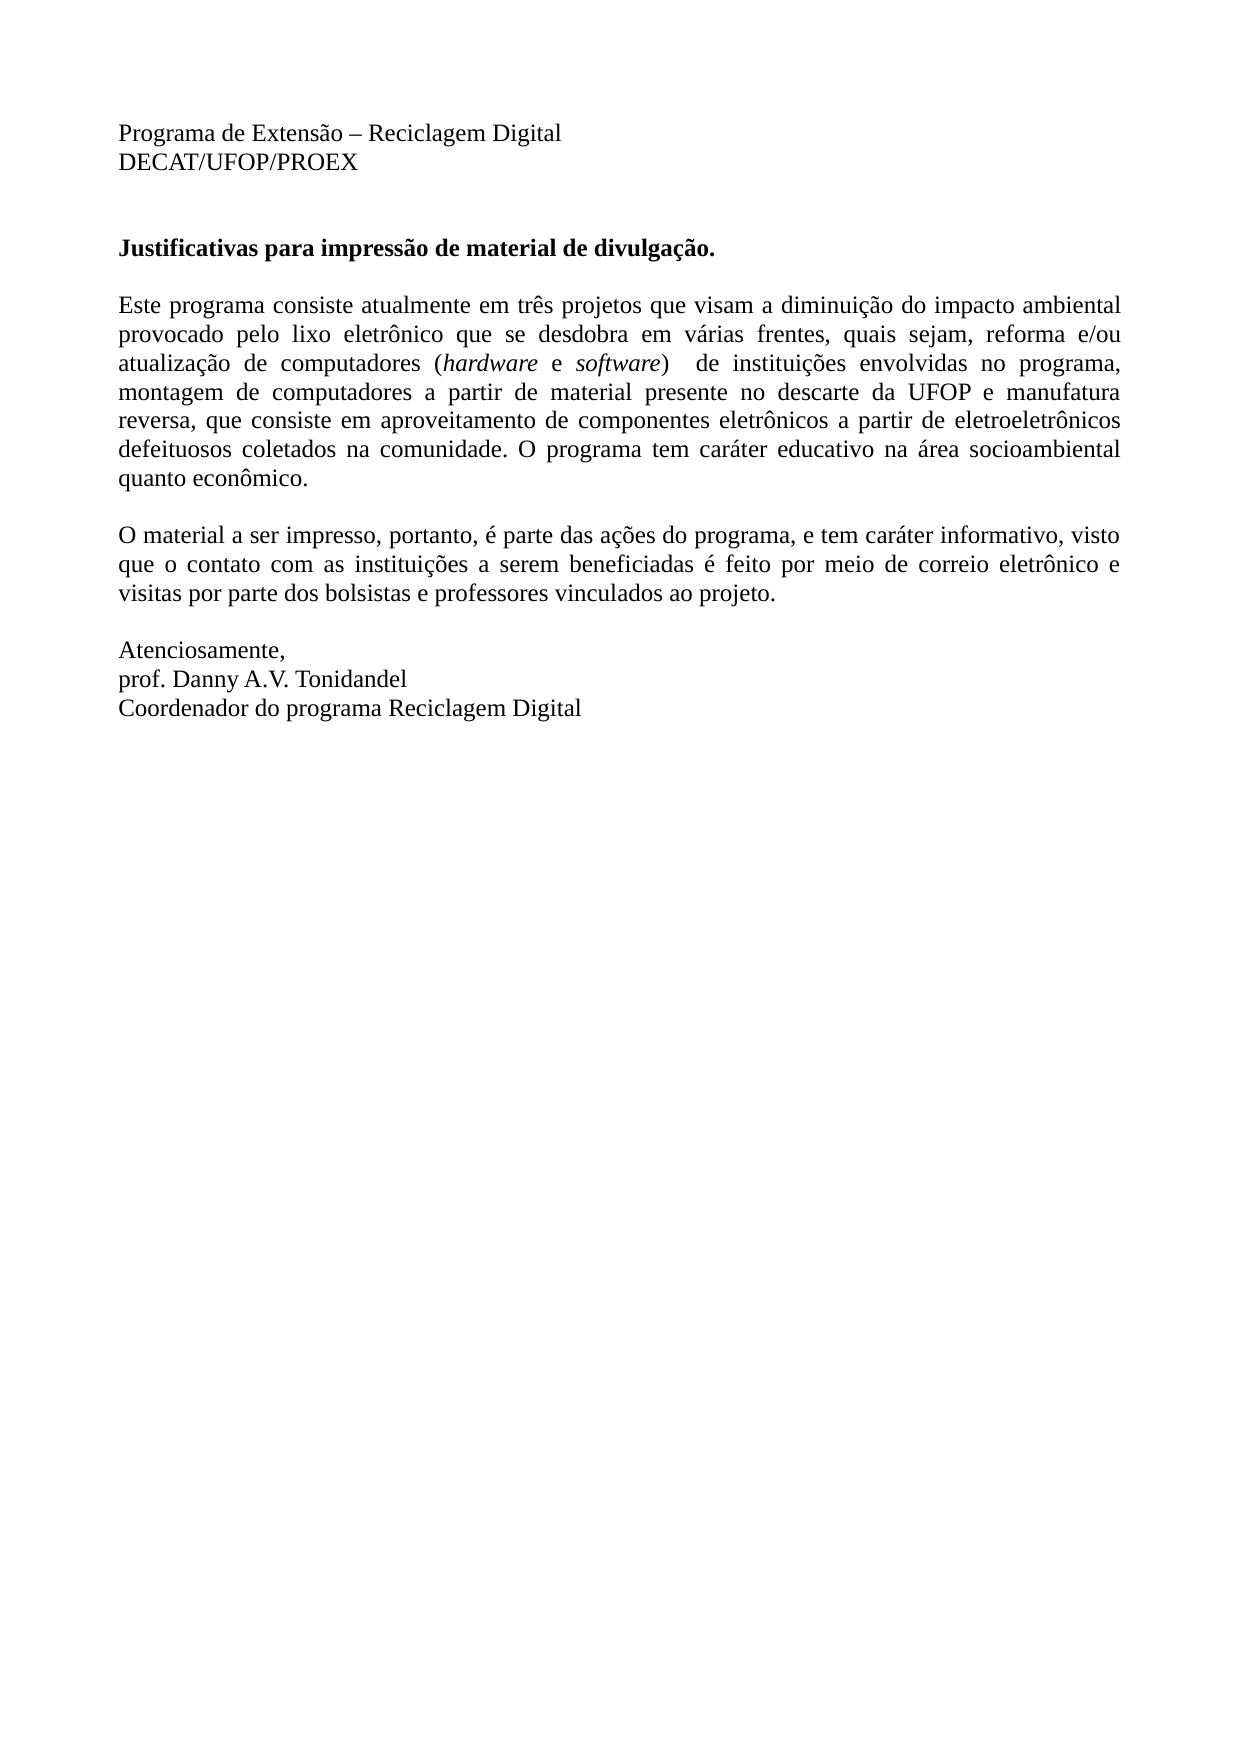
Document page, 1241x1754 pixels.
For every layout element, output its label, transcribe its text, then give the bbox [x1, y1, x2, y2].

text DECAT/UFOP/PROEX [118, 147, 1122, 176]
text Justificativas para impressão de material de divulgação. [118, 233, 1122, 262]
text prof. Danny A.V. Tonidandel [118, 664, 1122, 693]
text O material a ser impresso, portanto, é parte das ações do programa, e tem caráter informativo, visto que o contato com as instituições a serem beneficiadas é feito por meio de correio eletrônico e visitas por parte dos bolsistas e professores vinculados ao projeto. [118, 521, 1122, 607]
text Este programa consiste atualmente em três projetos que visam a diminuição do impacto ambiental provocado pelo lixo eletrônico que se desdobra em várias frentes, quais sejam, reforma e/ou atualização de computadores (hardware e software) de instituições envolvidas no programa, montagem de computadores a partir de material presente no descarte da UFOP e manufatura reversa, que consiste em aproveitamento de componentes eletrônicos a partir de eletroeletrônicos defeituosos coletados na comunidade. O programa tem caráter educativo na área socioambiental quanto econômico. [118, 291, 1122, 492]
text Atenciosamente, [118, 636, 1122, 664]
text Programa de Extensão – Reciclagem Digital [118, 118, 1122, 147]
text Coordenador do programa Reciclagem Digital [118, 693, 1122, 722]
